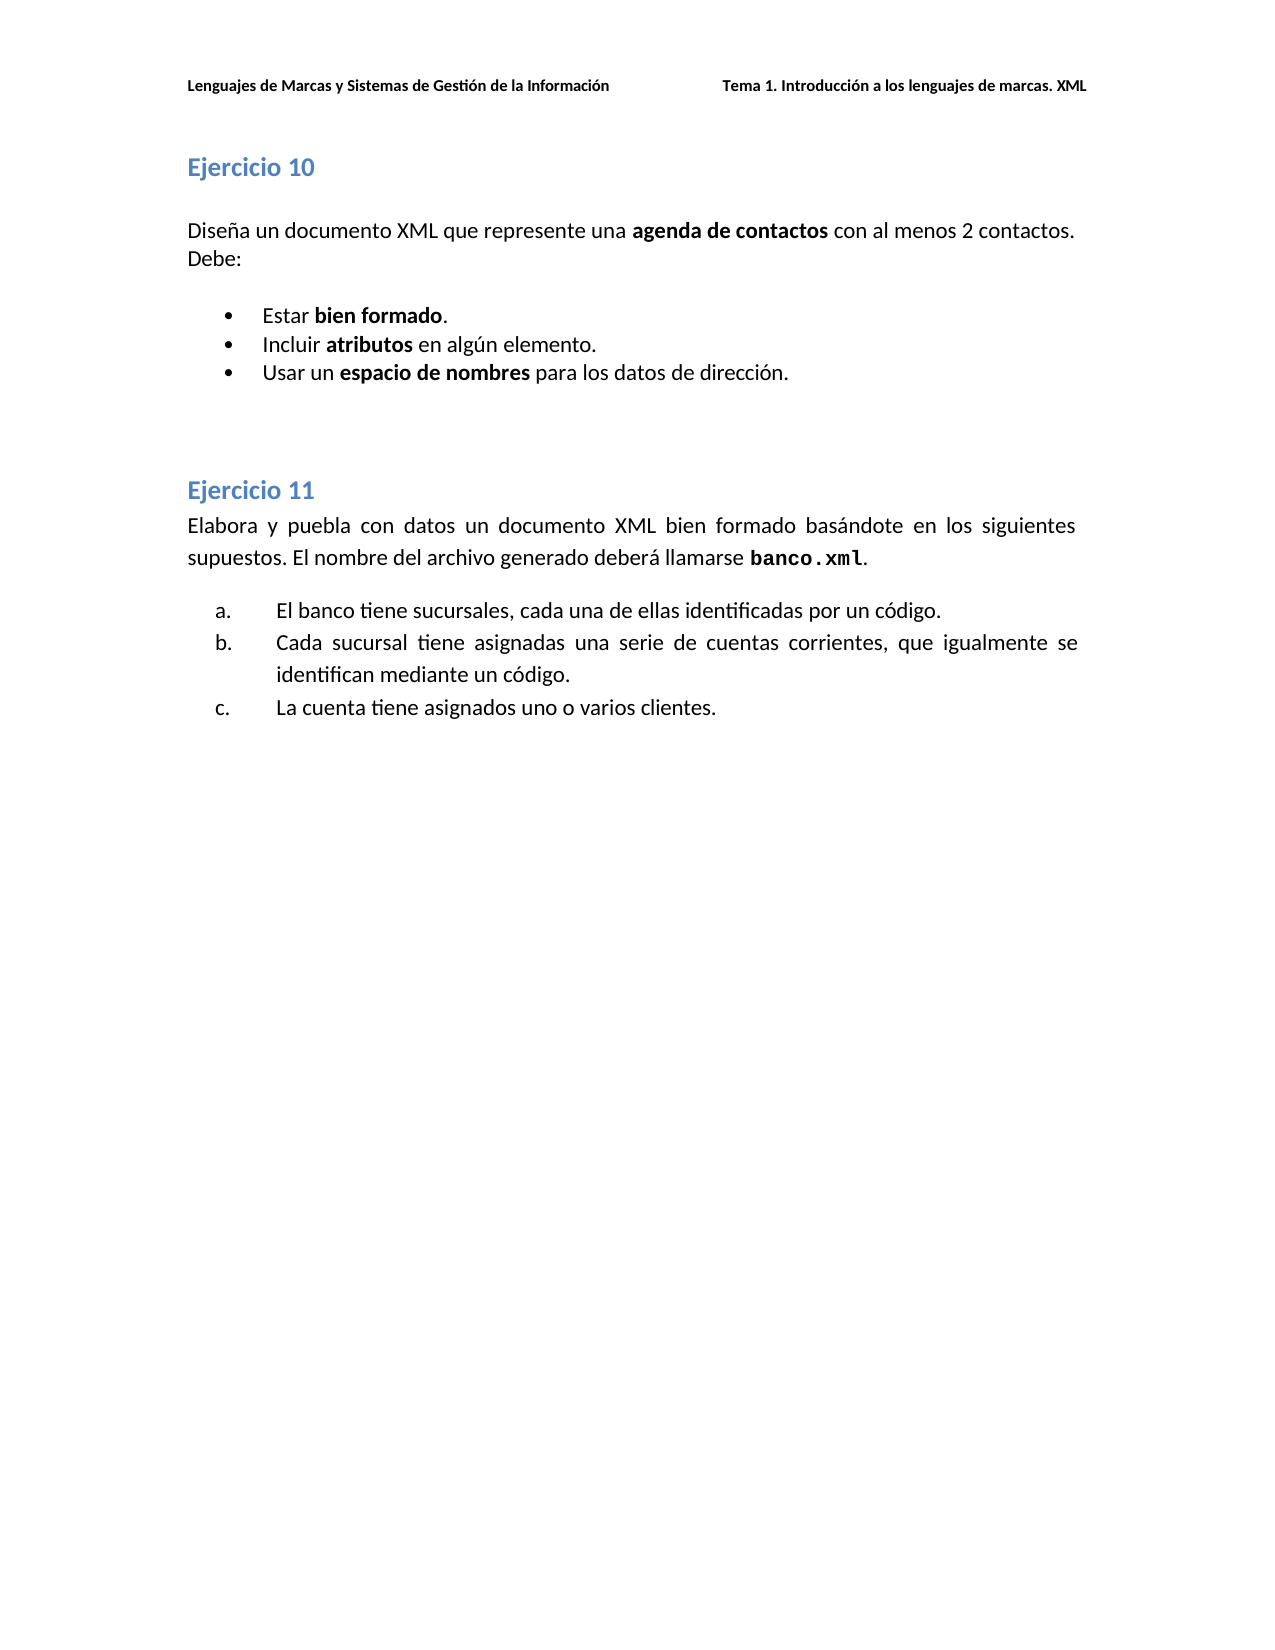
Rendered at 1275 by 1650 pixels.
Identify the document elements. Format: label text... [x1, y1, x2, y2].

list El banco tiene sucursales, cada una de ellas identificadas por un código. [215, 596, 1125, 624]
text Elabora y puebla con datos un documento XML bien formado basándote en los siguientes supuestos. El nombre del archivo generado deberá llamarse banco.xml. [187, 511, 1125, 572]
list Incluir atributos en algún elemento. [225, 330, 1125, 358]
subtitle Ejercicio 11 [187, 473, 1125, 506]
list Estar bien formado. [225, 302, 1125, 330]
list Usar un espacio de nombres para los datos de dirección. [225, 358, 1125, 386]
subtitle Ejercicio 10 [187, 150, 1125, 183]
list Cada sucursal tiene asignadas una serie de cuentas corrientes, que igualmente se identifican mediante un código. [215, 628, 1088, 689]
list La cuenta tiene asignados uno o varios clientes. [215, 693, 1125, 721]
text Diseña un documento XML que represente una agenda de contactos con al menos 2 contactos. Debe: [187, 217, 1125, 273]
